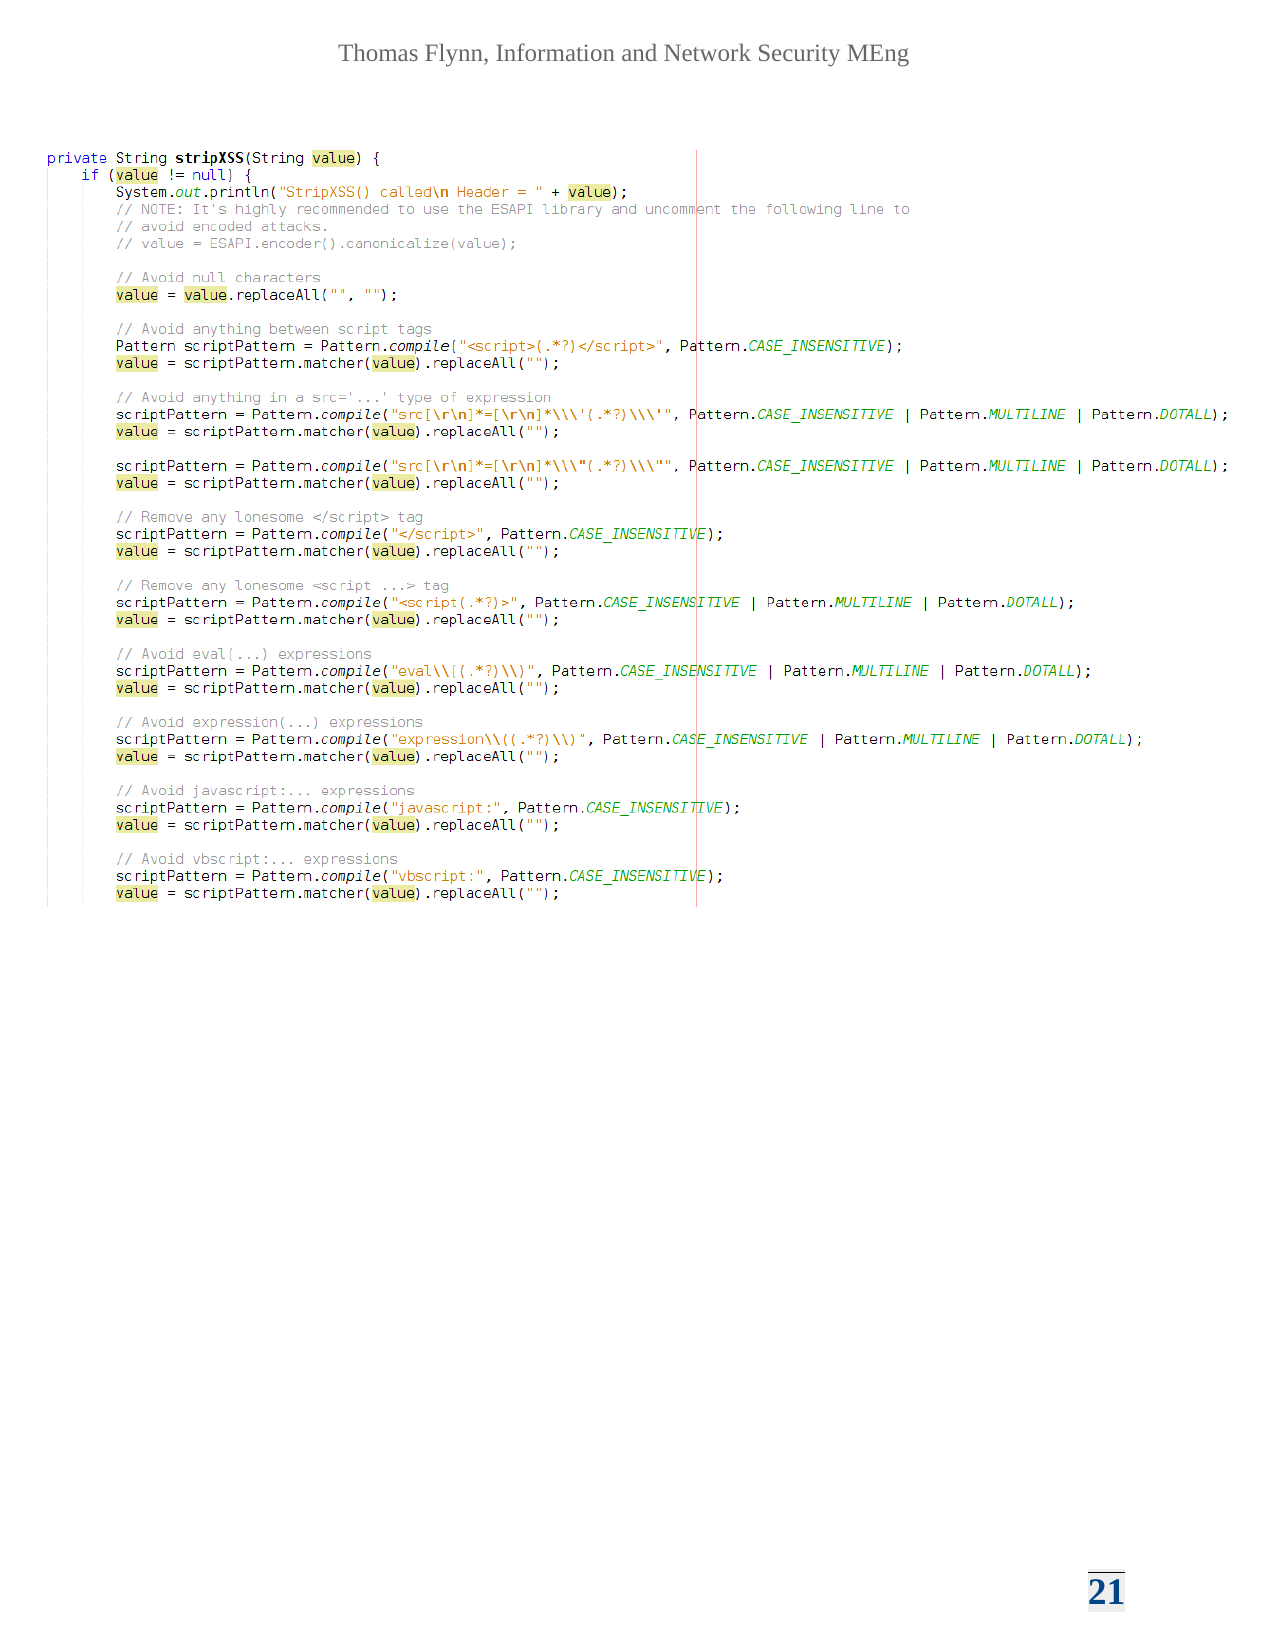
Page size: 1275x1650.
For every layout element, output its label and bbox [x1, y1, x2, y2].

picture [45, 150, 1232, 907]
